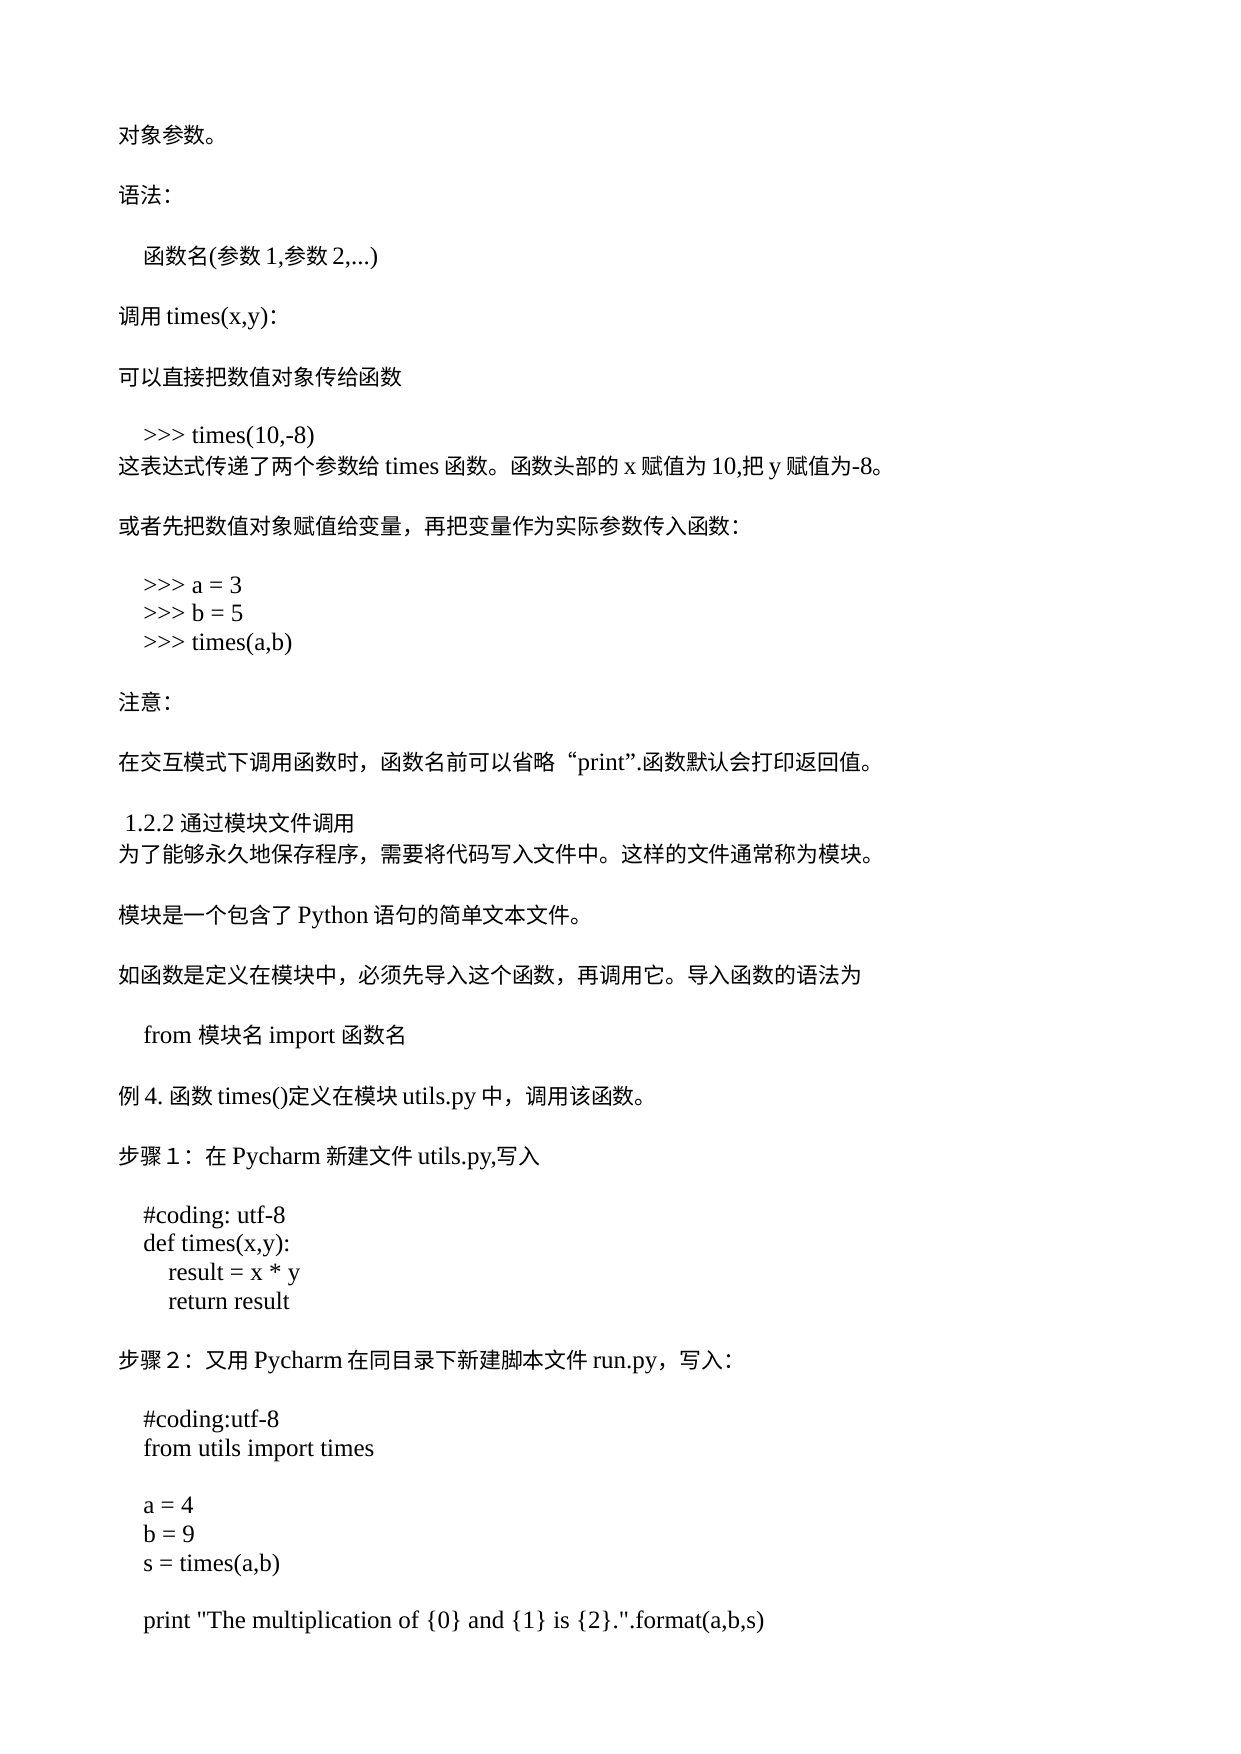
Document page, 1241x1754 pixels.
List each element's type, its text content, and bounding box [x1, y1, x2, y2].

text 对象参数。 [118, 118, 1122, 150]
text s = times(a,b) [118, 1548, 1122, 1576]
text 如函数是定义在模块中，必须先导入这个函数，再调用它。导入函数的语法为 [118, 958, 1122, 990]
text 步骤１：在Pycharm新建文件utils.py,写入 [118, 1139, 1122, 1171]
text 注意： [118, 685, 1122, 716]
text 1.2.2 通过模块文件调用 [118, 806, 1122, 837]
text 或者先把数值对象赋值给变量，再把变量作为实际参数传入函数： [118, 509, 1122, 541]
text >>> a = 3 [118, 570, 1122, 598]
text a = 4 [118, 1490, 1122, 1519]
text 为了能够永久地保存程序，需要将代码写入文件中。这样的文件通常称为模块。 [118, 837, 1122, 869]
text def times(x,y): [118, 1228, 1122, 1257]
text >>> b = 5 [118, 598, 1122, 627]
text b = 9 [118, 1519, 1122, 1548]
text 模块是一个包含了Python语句的简单文本文件。 [118, 898, 1122, 929]
text from 模块名 import 函数名 [118, 1018, 1122, 1050]
text 调用times(x,y)： [118, 299, 1122, 331]
text 函数名(参数1,参数2,...) [118, 239, 1122, 271]
text >>> times(a,b) [118, 627, 1122, 656]
text 可以直接把数值对象传给函数 [118, 360, 1122, 391]
text >>> times(10,-8) [118, 420, 1122, 449]
text 语法： [118, 178, 1122, 210]
text #coding: utf-8 [118, 1200, 1122, 1228]
text #coding:utf-8 [118, 1404, 1122, 1433]
text result = x * y [118, 1257, 1122, 1286]
text 例4. 函数times()定义在模块utils.py中，调用该函数。 [118, 1079, 1122, 1111]
text 步骤２：又用Pycharm在同目录下新建脚本文件run.py，写入： [118, 1343, 1122, 1375]
text from utils import times [118, 1433, 1122, 1461]
text 在交互模式下调用函数时，函数名前可以省略“print”.函数默认会打印返回值。 [118, 745, 1122, 777]
text 这表达式传递了两个参数给times函数。函数头部的x赋值为10,把y赋值为-8。 [118, 449, 1122, 481]
text return result [118, 1286, 1122, 1315]
text print "The multiplication of {0} and {1} is {2}.".format(a,b,s) [118, 1605, 1122, 1634]
